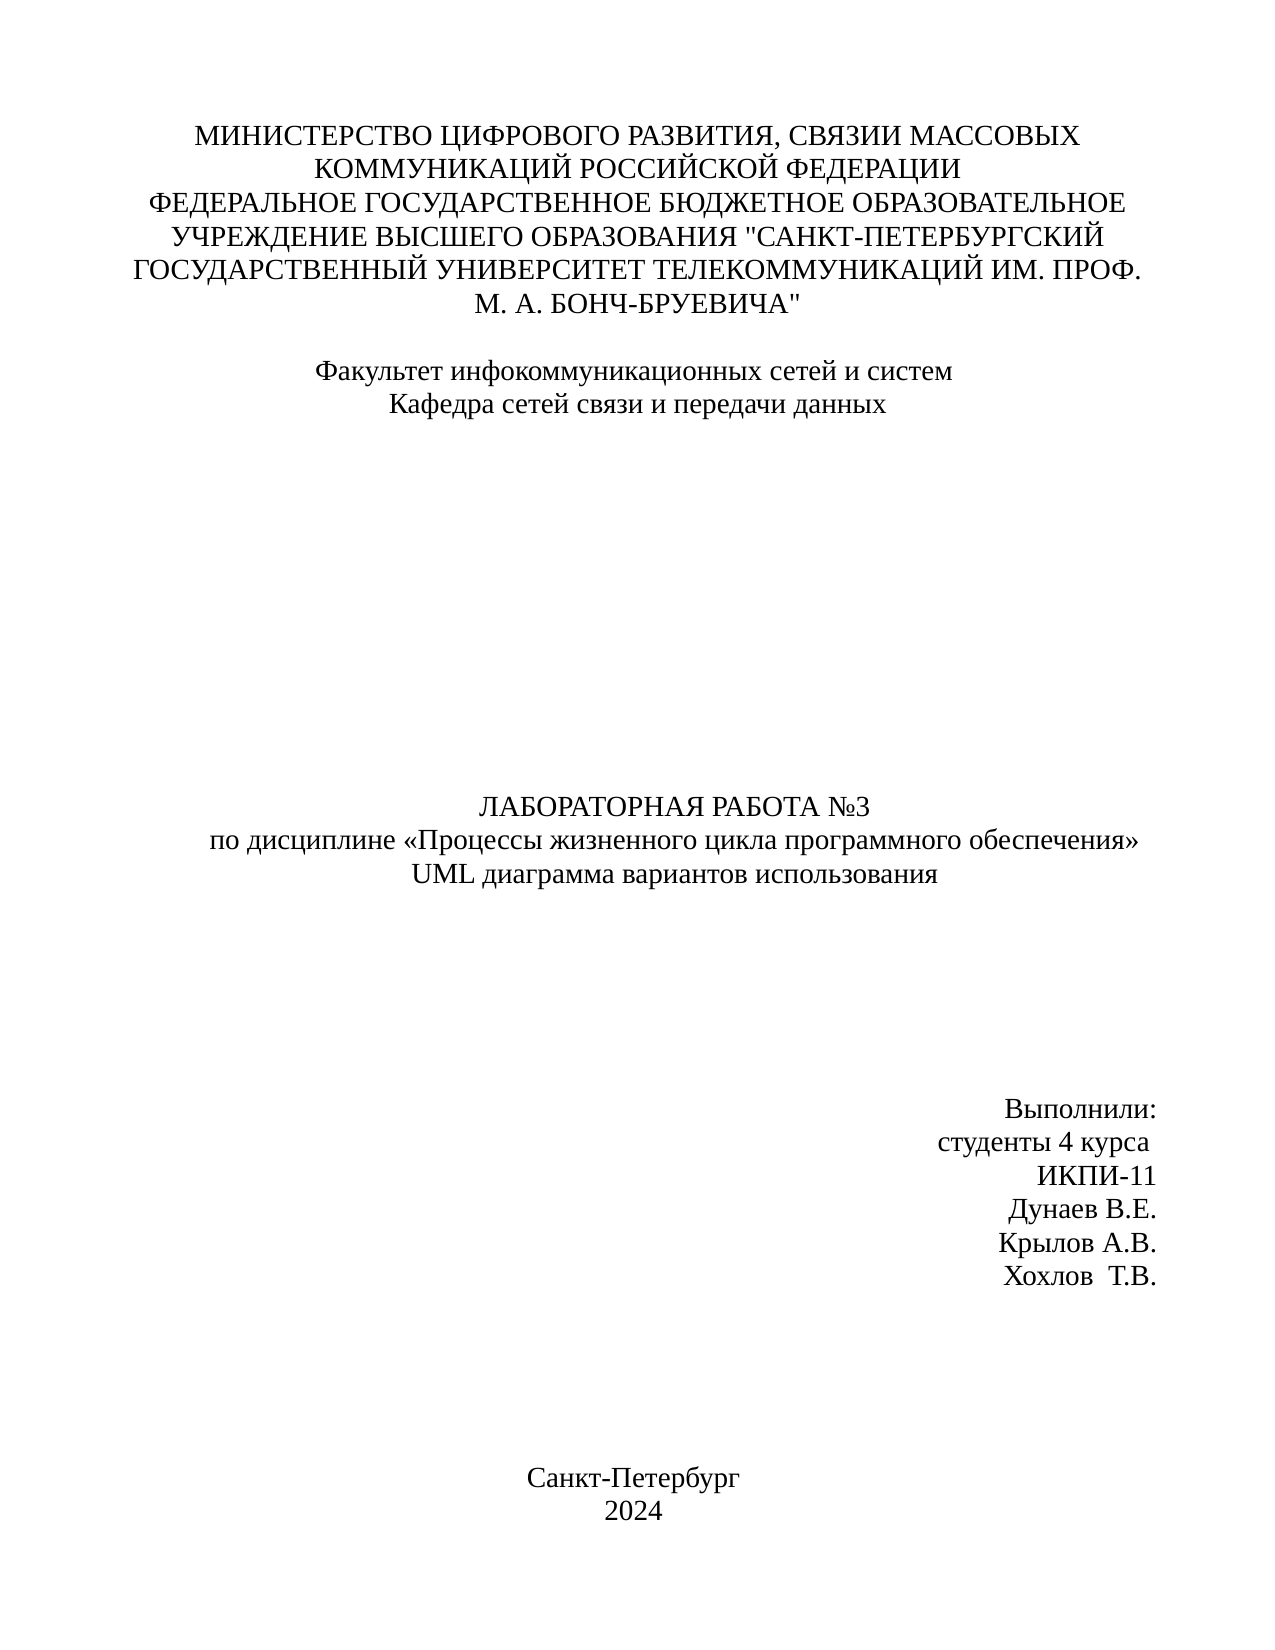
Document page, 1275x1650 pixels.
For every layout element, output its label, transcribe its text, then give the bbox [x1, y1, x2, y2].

text по дисциплине «Процессы жизненного цикла программного обеспечения» [118, 822, 1157, 856]
text ГОСУДАРСТВЕННЫЙ УНИВЕРСИТЕТ ТЕЛЕКОММУНИКАЦИЙ ИМ. ПРОФ. М. А. БОНЧ-БРУЕВИЧА" [118, 252, 1157, 319]
text Факультет инфокоммуникационных сетей и систем [118, 353, 1157, 386]
text ИКПИ-11 [118, 1158, 1157, 1191]
text ФЕДЕРАЛЬНОЕ ГОСУДАРСТВЕННОЕ БЮДЖЕТНОЕ ОБРАЗОВАТЕЛЬНОЕ УЧРЕЖДЕНИЕ ВЫСШЕГО ОБРАЗОВАНИЯ "САНКТ-ПЕТЕРБУРГСКИЙ [118, 185, 1157, 252]
text Дунаев В.Е. [118, 1191, 1157, 1225]
text Выполнили: [118, 1091, 1157, 1124]
text Крылов А.В. [118, 1225, 1157, 1258]
text UML диаграмма вариантов использования [118, 856, 1157, 889]
text Хохлов Т.В. [118, 1258, 1157, 1292]
text ЛАБОРАТОРНАЯ РАБОТА №3 [118, 789, 1157, 822]
text МИНИСТЕРСТВО ЦИФРОВОГО РАЗВИТИЯ, СВЯЗИИ МАССОВЫХ КОММУНИКАЦИЙ РОССИЙСКОЙ ФЕДЕРАЦИИ [118, 118, 1157, 185]
text 2024 [137, 1493, 1056, 1527]
text Кафедра сетей связи и передачи данных [118, 386, 1157, 420]
text студенты 4 курса [118, 1124, 1157, 1158]
text Санкт-Петербург [137, 1460, 1056, 1493]
